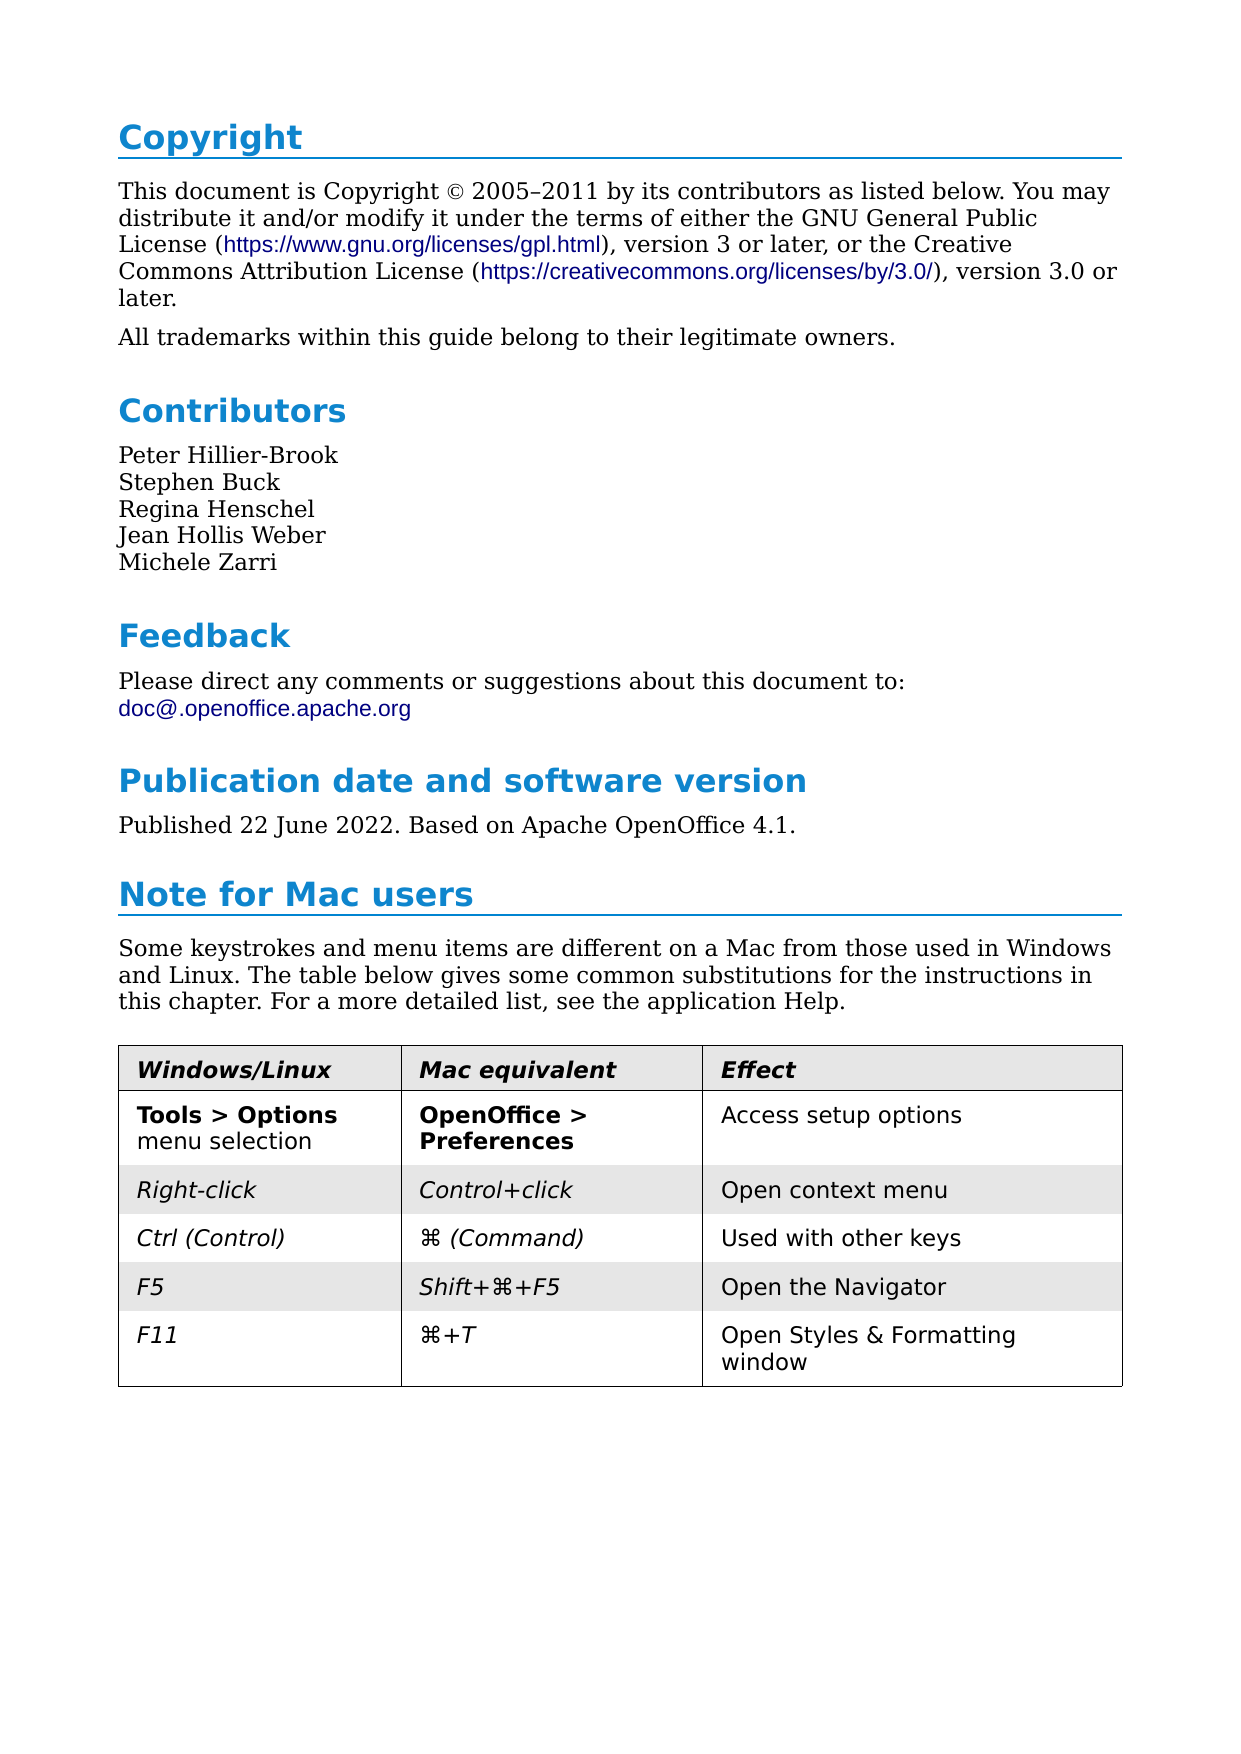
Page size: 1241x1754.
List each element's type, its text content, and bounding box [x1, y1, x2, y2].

text Feedback [118, 618, 1122, 655]
table_header Windows/Linux [119, 1046, 401, 1090]
table_cell Open context menu [703, 1165, 1122, 1214]
text Publication date and software version [118, 763, 1122, 800]
text Some keystrokes and menu items are different on a Mac from those used in Windows and Linux. The table below gives some common substitutions for the instructions in this chapter. For a more detailed list, see the application Help. [118, 935, 1122, 1015]
text This document is Copyright © 2005–2011 by its contributors as listed below. You may distribute it and/or modify it under the terms of either the GNU General Public License (https://www.gnu.org/licenses/gpl.html), version 3 or later, or the Creative Commons Attribution License (https://creativecommons.org/licenses/by/3.0/), version 3.0 or later. [118, 178, 1122, 312]
subtitle Note for Mac users [118, 875, 1122, 914]
text All trademarks within this guide belong to their legitimate owners. [118, 324, 1122, 351]
table_cell Open the Navigator [703, 1262, 1122, 1311]
table_cell Ctrl (Control) [119, 1214, 401, 1262]
table_header Mac equivalent [402, 1046, 702, 1090]
table_cell Used with other keys [703, 1214, 1122, 1262]
text Please direct any comments or suggestions about this document to: doc@.openoffice.apache.org [118, 668, 1122, 721]
text Published 22 June 2022. Based on Apache OpenOffice 4.1. [118, 813, 1122, 839]
table_cell z+T [402, 1311, 702, 1386]
table_cell F5 [119, 1262, 401, 1311]
table_header Effect [703, 1046, 1122, 1090]
table_cell Shift+z+F5 [402, 1262, 702, 1311]
table_cell F11 [119, 1311, 401, 1386]
table_cell OpenOffice > Preferences [402, 1091, 702, 1165]
table_cell Tools > Options menu selection [119, 1091, 401, 1165]
subtitle Copyright [118, 118, 1122, 157]
text Contributors [118, 393, 1122, 430]
text Peter Hillier-Brook Stephen Buck Regina Henschel Jean Hollis Weber Michele Zarri [118, 443, 1122, 576]
table_cell Right-click [119, 1165, 401, 1214]
table_cell Open Styles & Formatting window [703, 1311, 1122, 1386]
table_cell Access setup options [703, 1091, 1122, 1165]
table_cell Control+click [402, 1165, 702, 1214]
table_cell z (Command) [402, 1214, 702, 1262]
